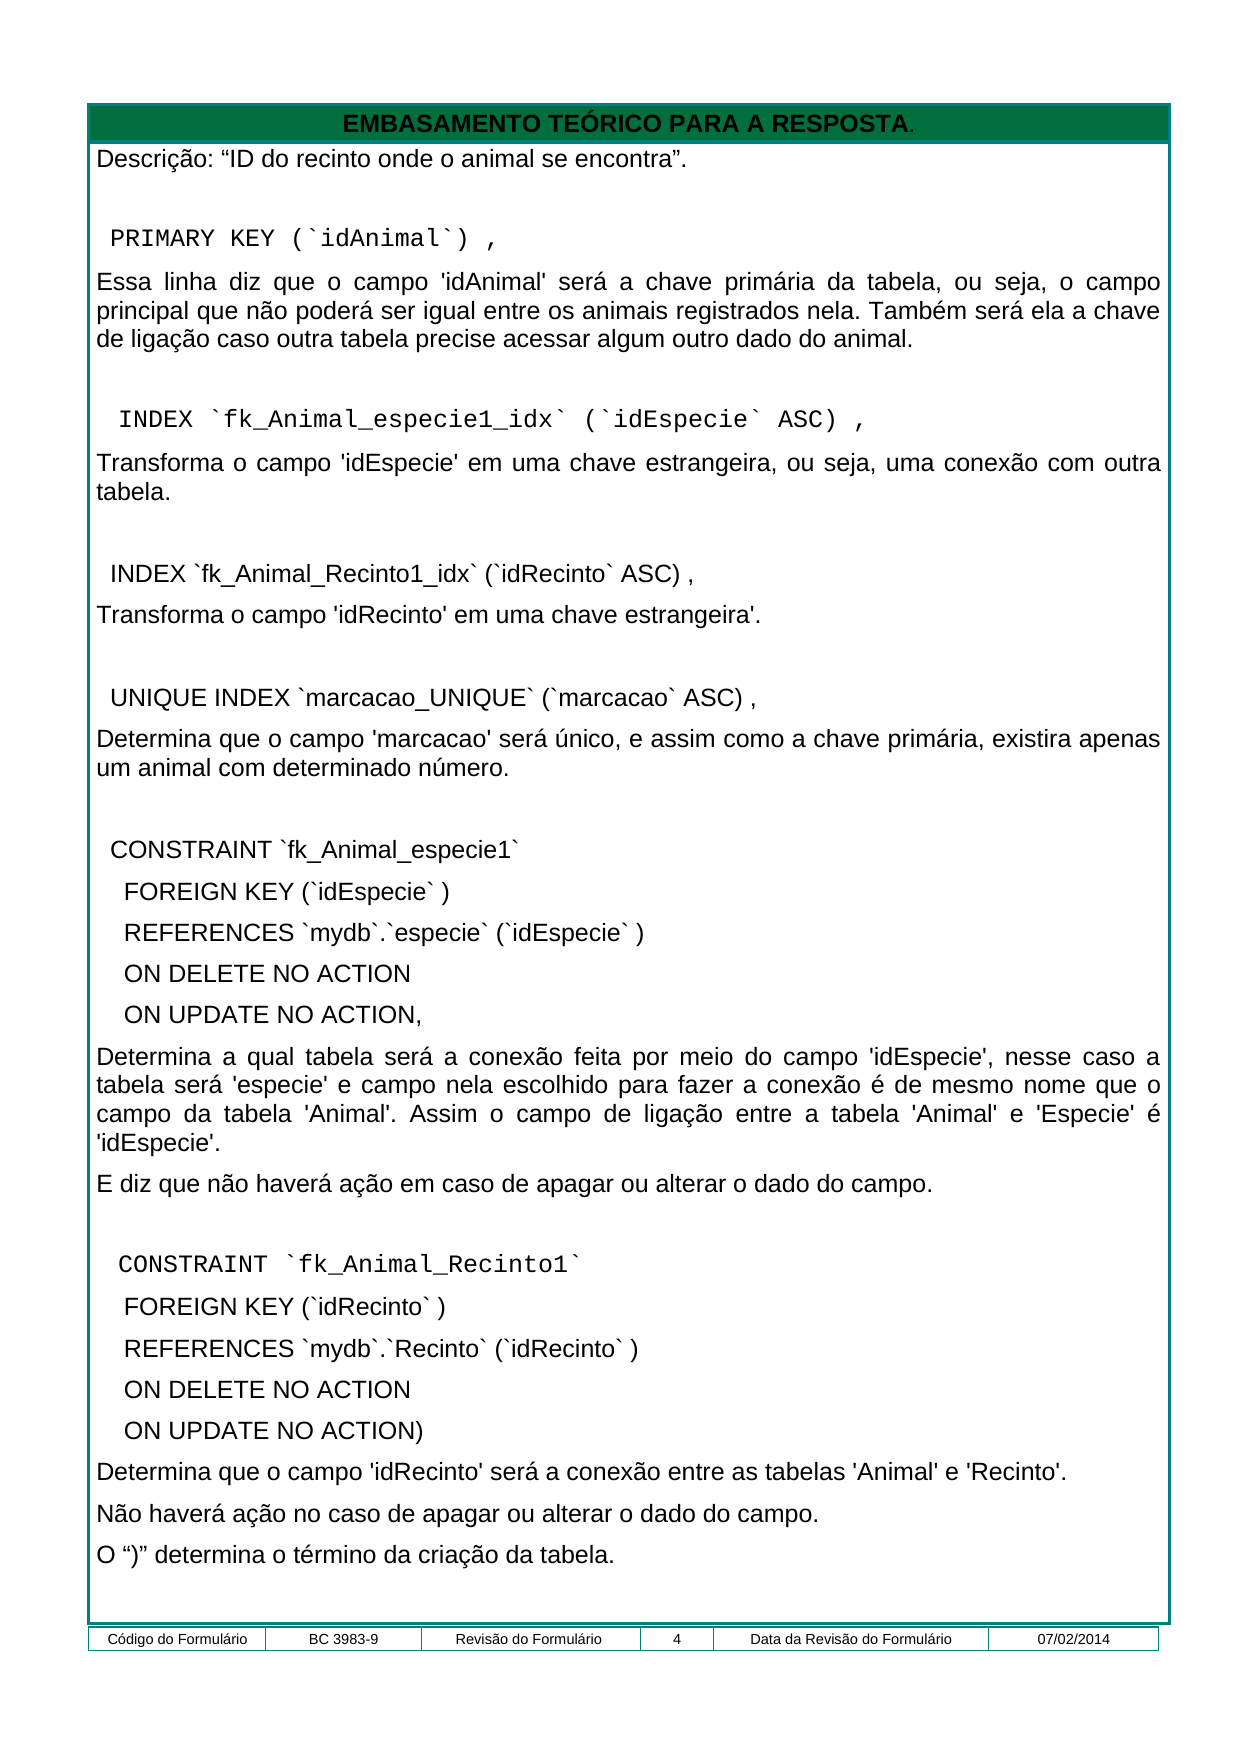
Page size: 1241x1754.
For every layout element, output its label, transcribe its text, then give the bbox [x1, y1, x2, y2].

table_header EMBASAMENTO TEÓRICO PARA A RESPOSTA. [90, 106, 1168, 140]
table_cell O projeto será realizado em prol da Fundação Ecológica e Zoobotânica de Brusque-SC, também conhecida como Parque Ecológico, Zoobotânico Padre Raulino Reitz ou apenas como Zoobotânico, foi inaugurado no dia 19 de setembro de 1992. No início a fundação contava apenas com 39 recintos, em sua maior parte aves, e com uma área de 120Km² em meio a mata nativa. Em 2009 a fundação obteve uma autorização para poder manejar 64 espécies diferentes de animais. Atualmente expõe 150 animais de 64 espécies entre répteis, aves e mamíferos, nativos da região, assim como espécies exóticas. Anualmente a fundação atende em média 40.000 alunos da região, gerando educação informal, visando a consciência ambiental. Fonte:http://www.radiocidadeam.com.br/noticias/novidades-no-zoobotanico-em-setembro.html, Acesso em: 27/03/2014 Mesmo com essa magnitude, a fundação não possui nenhum tipo de software(programa de computador) para auxiliar em seu plano de manejo, e essa foi a motivação para o desenvolvimento do projeto. O primeiro passo que deve ser dado em um projeto de software é a elicitação, pois, como diz Aramos,2009 “Cabe à elicitação a tarefa de identificar os fatos que compõem os requisitos do Sistema, de forma a prover o mais correto e mais completo entendimento do que é demandado daquele software”.Ou seja,é o pontapé inicial. A partir da fase de elicitação é que será definido o que terá que ser desenvolvido para suprir as necessidades do cliente, sem ela é muito difícil produzir um software que atenda as necessidades do cliente. Existem várias técnicas de fazer a elicitação de um projeto, tais como: Entrevista, Leitura de documentos, questionários, análise de protocolos, entre outras. A técnica escolhida para extrair dados do cliente, ou seja, do parque Zoobotânico foi a pesquisa in loco. Nessa técnica o analista vai até o local onde será implantado o software a fim de entender como funciona o negócio, identificando os problemas existentes. Para auxiliar na análise de requisitos foram utilizados dois diagramas da UML, o diagrama de caso de uso e o diagrama de classe. UML significa Unified Modeling Language ou linguagem de modelagem unificada. Ou seja, tem como objetivo estabelecer uma linguagem padrão(unificada) de modelagem de dados para que qualquer desenvolvedor, seja ele de qualquer linguagem, consiga visualizar e interpretar qualquer diagrama UML e assim entender o projeto. A modelagem de dados feita pelos diagramas UML é essencial para se fazer uma elicitação de qualidade e garantir o entendimento de todos os participantes do projeto, como afirma Rosa, 2014: “Modelagem de software é a atividade de construir modelos que expliquem as características ou o comportamento de um software ou de um sistema de software. Na construção do software os modelos podem ser usados na identificação das características e funcionalidades que o software deverá prover (análise de requisitos), e no planejamento de sua construção. Frequentemente a modelagem de software usa algum tipo de notação gráfica e são apoiados pelo uso de ferramentas”. Os diagramas UML são recursos muito utilizados em processos de desenvolvimento de software tradicionais, como o RUP(Rational Unified Process).O primeiro utilizado no projeto do Zoobotânico foi o diagrama de caso de uso. Esse diagrama descreve as funcionalidades de um programa narrando o que cada ator (usuário do sistema) poderá fazer no programa. Os atores são representados por bonecos e os casos de uso por elipses. Citação de d caso uso aqui A seguir está o diagrama de casos de uso que resume basicamente o funcionamento do software. Existirão três tipos de usuários com diferentes permissões: o Administrador, o veterinário e o Técnico. Conforme ilustrado abaixo, o administrador está no topo da hierarquia, portanto assume todas as funções dos demais usuários além de poder executar as funções restritas a ele, que no caso são voltadas ao gerenciamento dos demais usuários, recintos e exclusão de informações. O administrador será o único que poderá cadastrar e editar recintos, cadastrar e editar outros usuários como também tem a permissão de excluir um animal e uma espécie. Já o Veterinário pode fazer tudo o que um técnico(funcionário comum) pode fazer, distinguindo-se apenas pelo fato de que ele pode editar o histórico clínico de um animal. Resta ao técnico efetuar o cadastro e edição de espécies e animais, buscar(listar) animais, espécies, recintos e histórico veterinário. Fonte: Elaborado pelos autores. O segundo diagrama utilizado foi o diagrama de classes. Esse diagrama tem como principal objetivo fazer a especificação de um sistema orientado a objetos, sendo assim um dos mais utilizados na UML.Ele descreve da forma mais aproximada a estrutura do código de um programa, mostrando o conjunto de classes com seus atributos e métodos e o relacionamento entre as classes. Para entendê-lo melhor, deve-se ter uma noção de programação orientada a objetos(POO), que consiste em tentar assimilar os objetos do mundo real com o mundo digital. Na POO utiliza-se classes, que definem os atributos e métodos dos objetos. Por exemplo, existe uma classe Cachorro que possuí atributos como cor do pelo e cor dos olhos, como também métodos(ações) de latir e andar. Então cria-se um objeto com o nome de Rex e diz-se que Rex é do tipo Cachorro, a partir desse momento Rex(objeto) passa a ser uma instância da classe(Cachorro). Além disso, outras características da POO são a reutilização de código e a questão da organização dividindo o código em classes. Para auxiliar na programação orientada a objetos criou-se o seguinte diagrama de classes: Fonte: Elaborado pelos autores. Cada item esta representado por números em vermelho na imagem. Item 1-Animal: Nome da classe. Item 2-São os atributos que a classe 'Animal' ira possuir; '-' significa que é privada e não pode ser visualizado dentro da classe animal, seguido do nome do atributo e então o tipo de dado que ele receberá, podendo ser 'string' que são textos, 'char' apenas um caractere, 'DATE' uma data, 'INT' números inteiros e 'BLOB' qualquer tipo de dado. Item 3-São as funções da classe; '+' significa que a função é publica e pode ser chamada em qualquer outra parte do projeto, após isso vem o nome da função. 'Void' significa que a função não retorna valor binário, apenas executa a ação. Item 4- Relacionamento entre duas classes, no caso 'Animal' e 'Espécie'. O número um e a letra 'n' determinam que a classe 'Animal' esta ligada a uma única 'Espécie', já a classe 'Espécie' esta ligadas a tantos Animais quão necessário. Item 5- Relacionamento entre as classes 'Animal' e 'Recinto'. Um recinto pode conter vários animais, mas um animal só pode estar em um recinto. Item 6- Faz uma conexão entre as classes 'Animal' e 'infoVeterinario' com 'Observação' e 'Usuário'. Tal ligação faz com que um animal tenha ligação com apenar um 'infoVeterinario' mas com tantas observações quão o necessário, e também que cada uma dessas observações tenha apenas um usuário responsável por ela. Logo após a fase de elicitação, pode-se verificar a viabilidade do projeto e o desenvolvimento começa a ser planejado. Foi realizada uma pesquisa de campo no parque Zoobotânico a fim de identificar a real necessidade do mesmo. Dessa forma foi descoberto que a sua carência estava no plano de manejo dos animais, segundo o próprio gerente da fundação, Rodrigo De Souza. O plano de manejo é um documento que toda UC (Unidade de Conservação) deve ter, em no máximo 5 anos após a sua fundação, e deve ser elaborado os objetivos gerais pelas quais ela foi criada. Deve ser elaborado por meio de estudos de várias áreas como do meio físico, biológico e social. Ele estabelece as normas e restrições de ações e uso dos recursos naturais da UC. Muitas vezes determina o zoneamento, caracterizando cada uma de suas áreas e sua finalidade. Nesse caso, o plano de manejo será focado na área biológica, ou seja, como o animal deve ser manuseado. Outro objetivo da pesquisa de campo foi levantar os requisitos para a construção do software. Conversando com os stakeholders do projeto foi observado que, no programa será possível cadastrar um animal e guardar informações importantes para o seu controle, como nome popular, nome científico, espécie, família, origem do animal, número de identificação, necessidades especiais, recinto(jaula) em que o animal se encontra. Assim como um histórico onde será registrado o comportamento do animal, útil para o seu manejo, como por exemplo se o animal não se alimentou será registrado, para que o veterinário possa ter o controle do animal. Também poderá ser cadastrado o funcionário que utilizará o programa sendo que suas permissões dependerão da sua função, e ainda os recintos do Zoobotânico, onde dever ser cadastrados os animais que estão nele, dados da planta e a norma IN169. Quando chega a parte do desenvolvimento precisa-se decidir quais das diversas tecnologias disponíveis atualmente que serão usadas, muitas delas utilizam padrões estabelecidos pela W3C. O W3C(World Wide Web, do inglês Rede Mundial de Computadores) é uma organização mundial que conta com uma equipe em tempo integral e o publico, desenvolvedores, para desenvolverem padrões para a internet. O líder da organização é Tim Berners-Lee (inventor da internet) e Jeffrey Jaffe. Segundo o próprio W3C: “O W3C desenvolve especificações técnicas e orientações através de um processo projetado para maximizar a consenso sobre as recomendações, garantindo qualidades técnicas e editoriais, além de transparentemente alcançar apoio da comunidade de desenvolvedores, do consórcio e do público em geral. “ Na construção do Software é preciso se comunicar com o computador dando utilidade a todos esses dados, para isso é necessário utilizar uma linguagem de programação, que nada mais é um conjunto de código que o computador interpreta e executa uma determinada ação, ou seja,é a forma de interagir com o computador, e assim como na vida real, exitem vários idiomas, cada um com suas próprias características, entretanto todos possuem o mesmo objetivo, a comunicação. Dentre as linguagens de programação que serão utilizadas estão: HTML PHP Javascript CSS HTML5 HTML5(Hypertext Markup Language 5, do inglês linguagem de marcação de hipertexto 5) é a quinta verão da linguagem HTML O grupo W3C define 3 pilares para a internet, um deles é uma linguagem de hipertexto para facilitar a navegação entre fonte de informação, atualmente o HTML5 é essa linguagem. Os hipertextos são um conjunto de arquivos interligados entre si formando uma grande rede de informação. Diferente de um texto normal, como de um livro, em que os assuntos ficam interligados seguidamente, no hipertexto os assuntos são conectados de forma imprecisa, dessa forma a troca de dados fica mais dinâmica. PHP e APACHE PHP(Hypertext Preprocessor do inglês, hipertexto preprocessado) criado por Rasmus Lerdorf em 1995, é uma linguagem script executada por um servidor. Diferente do JavaScript o PHP é utilizado geralmente para programação ao lado do servidor. Além disso o PHP pode ser trabalhado tanto em programação orientada a objeto, como em programação estrutural ou até mesmo em uma mistura dos dois. E não está limitado apenas a gerar apenas HTML, com o PHP também é possível gerar imagens, PDF e animações em Flash. Sua principal vantagem está na enorme lista de banco de dados com o qual o PHP tem suporte, como por exemplo MySQL, SQLite, Oracle, etc. O servidor utilizado será o APACHE, que é de longe o servidor mais utilizado no mundo, diversas pesquisas já compravam isso, como a feita em 2009 pela Netcraft, segundo ela mais de 65% de todos os sites rodavam no servidor APACHE. O APACHE após receber um código em PHP executa um interpretador de PHP que processará todas as informações, como acesso ao banco de dados ou a outros arquivos e então retornar o código em HTML correspondente para apresentar a página descrita em PHP para o APACHE que então ira enviar para o navegador o código HTML pronto para então o navegador poder executá-lo em gerar a página. Para utilizar o APACHE será instalado o XAMPP, rodando em sistema Windows, ou LAMP rodando em sistema Linux, com os principais servidores de código aberto do mercado, como o APACHE para PHP e MySQL para banco de dados. Sua interfase é muito simples, porém pratica e rápida e sem necessidade de se instalar, apenas deve ser descompactado e está pronto para ser usado. JavaScript JavaScrip é uma linguagem dinâmica e orientada a objeto criado por Brendan Eich em 1995 como uma linguagem script client-side(do inglês, script ao lado do cliente). As linguagens script tem como finalidade de ser executada no interior de programas ou outra linguagem. No caso do JavaScript é o navegador responsável por executá-lo realizando interações com o usuário, podendo trocar a cor de certos campos, ou até mesmo realizar certa função do software, após certa ação do usuário. Pode ser escrito junto ao HTML diferenciando por meio das tags “<script>” para iniciar o código em JavaScript e “<\script>” para finalizá-lo. CSS A parte visual do software será desenvolvida em CSS(Cascading Style Sheets, em do inglês Folha de estilo em cascata) uma linguagem que facilita o desenvolvedor gráfico da aplicação por permitir ser escrita tanto em um arquivo a parte dos demais e ser apenas referenciado neles, como pode ser escrito no início de cada arquivo e cada um com um CSS diferente, ainda pode ser feito sempre que criar um elemento na página, ou então utilizando todas as 3 formas. Segundo Pedro Rogério(2007) para futuras manutenções e projetos em camadas é aconselhável que o CSS seja utilizado apenas em arquivos externos. Utilizando CSS é possível trocar atributos como a cor de um determinado elemento, ou grupo de elemento, assim como trocar o tamanho, forma, estilo da letra, etc.Também é possível alterar os atributos sobre certa circunstância como o mouse parado em cima do elemento ou segurando o botão esquerdo do mouse em cima do elemento. Para trabalhar com todas essas tecnologias existem certos padrões de projeto feitos para auxiliar os programadores e o escolhido para esse projeto foi o MVC.O padrão de programação MVC(Modelo Visão e Controle) divide a programação do software em 3 partes, o modelo, a visão e o controle. A visão é a parte que interage com o usuário, recebe informações do usuário e fornece-as para o controlador, que executa a parte lógica do projeto a partir das informações vindas da visão e do modelo, sempre seguindo o plano de negócio da empresa. O modelo é a ponte entre o controle e aplicações externas, como o banco de dados. Por exemplo. O usuário tenta efetuar o login. Após preencher um campo com o e-mail e outro com a senha ele clica em um botão escrito 'Entrar', toda essa parte está na visão tanto os campos como o design da tela. Após clicar no botão 'Entrar', o e-mail como senha e até mesmo o clicar do botão são enviados para o controlador que ira utilizar esses dados para executar uma determinada função e requisitar ao modelo uma determinada ação que ira retornar outros dados para o controle, este ira definir se o login é valido ou não e informar para a visão se o usuário pode ou não ter acesso ao projeto, caso tenha transferi-lo para outra parte da aplicação ou informá-lo que o e-mail ou senha estão inválidos.Ela é aconselhável por facilitar a manutenção, o teste, a atualização do sistema e o desenvolvimento paralelo de qualquer umas das 3 partes. Porém, se os programadores tivessem que construir tudo do zero o trabalho não renderia nada, é por isso que um dos principais focos da programação orientada a objeto é o reúso de códigos. Portanto, são utilizadas diversas Frameworks para poupar a reprogramação de coisas simples e que se repetem com facilidade entre os projetos. As frameworks são códigos já feitos para solucionar um grupo de requisitos de diversos softwares diferentes. Mas não só resolver, as frameworks também padronizam o projeto, dizendo qual a forma apropriada para aquela situação. Como a linguagem de programação escolhida foi o PHP e foi decidido trabalhar com MVC, um framework que se encaixa perfeitamente no projeto é o Codeigniter pois ele é feito especialmente para desenvolvimento em PHP e oferece uma ótima contribuição para se trabalhar no padrão MVC. O Codeigniter tem como objetivo possibilitar que o programador produza mais rapidamente e possa focar na parte criativa do projeto, uma vez que seja necessário um número menor de linhas para realizar certas tarefas pelo motivo de que o framework já pré codifique determinadas funções comuns entre vários softwares.Esse framework agrupa um conjunto de bibliotecas para tarefas comuns necessárias e padroniza uma estrutura lógica para acesso a estas bibliotecas. Segundo Teixeira, 2013, o Codeigniter é “Considerado um toolkit, ou seja, uma caixa de ferramentas cujo objetivo é nos permitir desenvolver aplicações muito mais rápido do que poderíamos fazer sem a utilização de um framework.” Para facilitar e agilizar a programação, foi decidido utilizar uma IDE(Ambiente de desenvolvimento integrado).Como explica Santos(2014, Pg.04) “O IDE é um programa de computador, geralmente utilizado para aumentar a produtividade dos desenvolvedores de software, bem como a qualidade desses produtos. Podem auxiliar, através de ferramentas e características, na redução de erros e na aplicação de técnicas...” O IDE escolhido foi o NetBeans devido à familiaridade dos programadores com o software.O NetBeans é um IDE gratuito e de código aberto.Segundo o site do mesmo: “O NetBeans IDE é um ambiente de desenvolvimento - uma ferramenta para programadores, que permite escrever, compilar, depurar e instalar programas. O IDE é completamente escrito em Java, mas pode suportar qualquer linguagem de programação. Existe também um grande número de módulos para estender as funcionalidades do IDE NetBeans. O NetBeans IDE é um produto livre, sem restrições à sua forma de utilização. ” O principal motivo para utilizar o Netbeans para o projeto está na constante atualização de seu sistema e pela padronização oferecida, como comentado no site do mesmo: “Com seu Editor Java em constante aprimoramento, muitas funcionalidades avançadas e uma extensa linha de ferramentas, modelos e exemplos, o NetBeans IDE define o padrão de desenvolvimento com suas tecnologias inovadoras. ” Ainda pelo site do NetBeans é possível ter uma noção melhor da real utilização prática desse IDE e da possibilidade de adaptá-lo: “Um IDE é muito mais que um editor de texto. O Editor do NetBeans recua linhas, associa palavras e colchetes e realça códigos-fonte sintática e semanticamente. Ele também fornece modelos de código, dicas de codificação e ferramentas de refatoração. O editor suporta várias linguagens, incluindo Java, C/C++, XML, HTML, PHP, Groovy, Javadoc, JavaScript e JSP. Como o editor é extensível, você pode adicionar suporte para muitas outras linguagens. ” Além de tudo já citado acima, o NetBeans ainda ajuda na organização do código fonte, de forma que para futuras alterações no código figuem mais simples e rápidas. Bem, como o software funciona basicamente como um repositório de dados sobre os animais, a informação será armazenada em um banco de dados.Segundo Marcelo Abib Cardoso,2009, “Banco de dados é um sistema de armazenamento de dados, ou seja, um conjunto de registros que tem como objetivo organizar e guardar as informações.” O Banco de dados que será utilizado no projeto é o SGBD(sistema de gerenciamento de banco de dados)MySQL, que se intitula o banco de dados de código aberto mais popular do mundo. O My SQL foi criado na Suécia por suecos e um finlandês: David Axmark, Allan Larsson e Michael Montty Widenus, mais tarde foi comprado pela empresa de tecnologia e informática Oracle, sua atual proprietária.Ele utiliza a linguagem SQL(Structure Query Language – Linguagem de Consulta Estruturada).É o banco de dados mais utilizado do mundo, segundo o site do mesmo, utilizado até mesmo pela NASA(National Aeronautics and Space Administration- Administração Nacional da Aeronáutica e do Espaço),Google, Facebook, Banco Bradesco e muitos outros. Para auxiliar na utilização do My SQL será usado o programa My SQL Workbench, uma ferramenta gráfica que permite a visualização, criação e gerenciamento de bancos de dados em forma de tabelas, ou em apenas códigos escritos, caso o desenvolvedor preferir. O My SQL Workbench é o sucessor de DBDesigner 4 e é feito especialmente para trabalhar com o banco de dados My SQL, ambos foram desenvolvidos pela mesma empresa. A definição mais comum para CRUD é: Termo para designar as quatro operações básicas de banco de dados, Creat, Read, Update e Delete, do inglês respectivamente, criar, ler, editar e deletar (Souza, 2013). Na matemática não é possível calcular algo sem usar pelo menos umas das quatro operações básicas, nos bancos de dados não é diferente, sem o CRUD não é possível fazer nada. A matemática não existe sem suas quatro operações, os bancos de dados também não. O texto a seguir são os códigos gerados pelo MySQL Workbench a partir das tabelas desenvolvidas em cima das pesquisas realizadas no Parque Zoobotânico de Brusque. Nesses códigos é possível ver a utilização de quase todas as operações do CRUD, que no MySQL são escritas, respectivamente, como 'INSERT', 'SELECT', 'UPTADE' e 'DELETE'. -- ----------------------------------------------------- -- Table `mydb`.`Animal` -- ----------------------------------------------------- Apenas anuncia o inicio do código para crianção da tabela 'Animal' DROP TABLE IF EXISTS `mydb`.`Animal` ; Caso já exista uma tabela com o nome 'Animal' no banco 'mydb'esse código ira apagá-la. CREATE TABLE IF NOT EXISTS `mydb`.`Animal` ( Cria uma tabela com o nome 'Animal', no banco 'mydb', com os seguintes campos... `idAnimal` INT NOT NULL COMMENT 'Tabela para cadastrar os animais do Zoo.\nNesse campo é salvo o Numero dele no Zoo.' , Campo 'idAnimal' que é um INT, ou seja, um número inteiro, NOT NULL, que não pode ser deixado em branco. Possui uma descrição para explicar sua utilidade: “Tabela para cadastrar os animais do Zoo. Nesse campo é salvo o número dele no Zoo.” A vírgula diz que logo em seguida vira outro campo da tabela. `Obs` TEXT NULL COMMENT 'Descreve as necessidades especiais do animal' , Obs do tipo TEXT, ou seja um texto, NULL, que pode ser deixado em branco. Descrição: “Descreve as necessidades especiais do animal”. `procedencia` VARCHAR(45) NOT NULL COMMENT 'Descreve de onde o animal veio' , 'procedencia' do tipo VARCHAR(45), um texto com no máximo 45 caracteres, que não pode ser deixado em branco. Descrição: “Descreve de onde o animal veio”. `entrada` DATE NULL COMMENT 'Data em que o animal entrou no Zoo' , 'entrada' do tipo DATE, uma data, que pode ser deixado em branco. Descrição: “Data em que o animal entrou no Zoo”. `idvet` INT NULL COMMENT 'ID da ficha veterinaria' , 'idvet' um numero inteiro que pode ser deixado em branco. Descrição: “ID da ficha veterinária”. `Sexo` CHAR NULL COMMENT 'Sexo do animal\nAlgumas vezes nao se sabe o sexo do animal,nesse caso o valor é NULL' , 'Sexo' do tipo CHAR, apenas um caractere, que pode ser deixado em branco. Descrição: “Sexo do animal Algumas vezes não se sabe o sexo do animal, nesse caso o valor é NULL”. `desfecho` VARCHAR(45) NULL COMMENT 'Descreve como o animal saio do Zoo' , 'desfecho' um texto com no máximo 45 caracteres que pode ser deixado em branco. Descrição: “Descreve como o animal saio do Zoo”. `desfechoData` DATE NULL COMMENT 'Data que o animal saio do Zoo' , 'DesfechoData' uma data que pode ser deixada em branco. Descrição: “Data que o animal saio do Zoo”. `idEspecie` INT NOT NULL COMMENT 'ID da especie do animal' , 'idEspecie' um inteiro que não pode ser deixado em branco. Descrição: “ID da espécie do animal”. `imagem` BLOB NULL COMMENT 'Foto do animal' , 'imagem' do tipo BLOB, um campo que pode receber qualquer tipo de dado, que pode ser deixado em branco. Descrição: “Foto do animal”. `marcacao` VARCHAR(100) NOT NULL COMMENT 'Numero do animal do IBAMA' , 'marcaco' é um texto com no máximo 100 caracteres e que não pode ser deixado em branco. Descrição: “Número do animal do IBAMA”. `Apelido` VARCHAR(45) NULL COMMENT 'Como os funcionarios chamam o animal' , 'Apelido' um texto de no máximo 45 caracteres que pode ser deixado em branco. Descrição: “Como os funcionários chamam o animal”. `idRecinto` INT NOT NULL COMMENT 'ID do recinto onde o animal se encontra' , 'idRecinto' um número inteiro que não pode ser deixado em branco. Descrição: “ID do recinto onde o animal se encontra”. PRIMARY KEY (`idAnimal`) , Essa linha diz que o campo 'idAnimal' será a chave primária da tabela, ou seja, o campo principal que não poderá ser igual entre os animais registrados nela. Também será ela a chave de ligação caso outra tabela precise acessar algum outro dado do animal. INDEX `fk_Animal_especie1_idx` (`idEspecie` ASC) , Transforma o campo 'idEspecie' em uma chave estrangeira, ou seja, uma conexão com outra tabela. INDEX `fk_Animal_Recinto1_idx` (`idRecinto` ASC) , Transforma o campo 'idRecinto' em uma chave estrangeira'. UNIQUE INDEX `marcacao_UNIQUE` (`marcacao` ASC) , Determina que o campo 'marcacao' será único, e assim como a chave primária, existira apenas um animal com determinado número. CONSTRAINT `fk_Animal_especie1` FOREIGN KEY (`idEspecie` ) REFERENCES `mydb`.`especie` (`idEspecie` ) ON DELETE NO ACTION ON UPDATE NO ACTION, Determina a qual tabela será a conexão feita por meio do campo 'idEspecie', nesse caso a tabela será 'especie' e campo nela escolhido para fazer a conexão é de mesmo nome que o campo da tabela 'Animal'. Assim o campo de ligação entre a tabela 'Animal' e 'Especie' é 'idEspecie'. E diz que não haverá ação em caso de apagar ou alterar o dado do campo. CONSTRAINT `fk_Animal_Recinto1` FOREIGN KEY (`idRecinto` ) REFERENCES `mydb`.`Recinto` (`idRecinto` ) ON DELETE NO ACTION ON UPDATE NO ACTION) Determina que o campo 'idRecinto' será a conexão entre as tabelas 'Animal' e 'Recinto'. Não haverá ação no caso de apagar ou alterar o dado do campo. O “)” determina o término da criação da tabela. -- ----------------------------------------------------- -- Table `mydb`.`Animal_log` -- ----------------------------------------------------- Apenas anuncia o início do código para a tabela 'Animal_log' Será uma tabela para salvar os antigos dados da tabela 'Animal' após uma alteração. Possui alguns campos a mais da tabela 'Animal': 'idAnimal_log' para diferenciar uma alteração da outra; 'tipo' para dizer o tipo de alteração que ocorreu; 'data' para determinar a data da alteração; 'idUsuario' para saber quem fez a alteração. DROP TABLE IF EXISTS `mydb`.`Animal_log` ; CREATE TABLE IF NOT EXISTS `mydb`.`Animal_log` ( `idAnimal_log` INT NOT NULL AUTO_INCREMENT COMMENT 'Tabela para controlar o histórico de alterações na tabela \'Animal\'\n' , `Obs` TEXT NULL , `procedencia` VARCHAR(45) NOT NULL , `entrada` DATE NULL , `idvet` INT NULL , `Sexo` CHAR NULL , `desfecho` VARCHAR(45) NULL , `desfechoData` DATE NULL , `idEspecie` INT NOT NULL , `imagem` BLOB NULL , `marcacao` VARCHAR(100) NOT NULL , `Apelido` VARCHAR(45) NULL , `idRecinto` INT NOT NULL , `tipo` VARCHAR(45) NOT NULL COMMENT 'Tipo de ação que a tabela animal sofreu' , `data` DATETIME NOT NULL COMMENT 'Data da alteração' , `idAnimal` INT NULL COMMENT 'ID do animal que sofreu a ação' , `idUsuario` INT NULL COMMENT 'ID do usuario que fez a ação' , PRIMARY KEY (`idAnimal_log`) , INDEX `fk_Animal_especie1_idx` (`idEspecie` ASC) , INDEX `fk_Animal_Recinto1_idx` (`idRecinto` ASC) , INDEX `fk_Animal_log_Animal1` (`idAnimal` ASC) , INDEX `fk_Animal_log_usuario1` (`idUsuario` ASC) , UNIQUE INDEX `marcacao_UNIQUE` (`marcacao` ASC) , CONSTRAINT `fk_Animal_especie10` FOREIGN KEY (`idEspecie` ) REFERENCES `mydb`.`especie` (`idEspecie` ) ON DELETE NO ACTION ON UPDATE NO ACTION, CONSTRAINT `fk_Animal_Recinto10` FOREIGN KEY (`idRecinto` ) REFERENCES `mydb`.`Recinto` (`idRecinto` ) ON DELETE NO ACTION ON UPDATE NO ACTION, CONSTRAINT `fk_Animal_log_Animal1` FOREIGN KEY (`idAnimal` ) REFERENCES `mydb`.`Animal` (`idAnimal` ) ON DELETE NO ACTION ON UPDATE NO ACTION, CONSTRAINT `fk_Animal_log_usuario1` FOREIGN KEY (`idUsuario` ) REFERENCES `mydb`.`usuario` (`idUsuario` ) ON DELETE NO ACTION ON UPDATE NO ACTION) ENGINE = InnoDB; ##triggers do animal Apenas anuncia o início do código para as triggers(gatilhos), ações que ocorrerão após outra ação ser requerida, referente ao animal.Apresenta uma ideia de gatilho mesmo, quando determinada ação acontece, um “gatilho” é “disparado” e executa outra ação. create trigger inserir_animal before insert on animal for each row begin Cria uma trigger com o nome 'inserir_animal' que terá ações antes de inserir dados da tela 'Animal'.As ações serão as seguintes: insert into animal_log values Inserir na tabela 'animal_log' os valores: (null,new.obs,new.procedencia, new.entrada,new.idvet,new.sexo,new.desfecho, new.desfechodata,new.idespecie, new.imagem,new.marcacao, new.apelido,new.idrecinto, Preencher automaticamente o campo 'idAnimal_log'.Já os dados comuns entre os as 2 tabelas serão salvos na tabela 'Animal_log' antes de serem salvos na tabela 'Animal'. 'INSERT',now(),id,new.idAnimal); Os campos 'tipo','data', 'idUsuario' e 'idAnimal' receberão respectivamente os valores: 'INSERT', data atual, id do usuário e id do animal. Onde o id virá de uma procedure para inserir um animal. End&& Determina o fim das ações antes da ação requerida. ##Login Anuncia o inicio do código para procedure 'login', que visa facilitar o comando para login no desenvolvimento fora do MySQL Workbench. create procedure login (in sen varchar(45), log varchar(45)) Cria uma procedure chamada 'login' que possui as variaveis 'sen'(texto de no máximo 45 caracteres para a senha) e 'log'(texto de no máximo 45 caracteres para o login ou e-mail do usuario). Begin Inicia o código que será executado por trás da procedure. select tipo,idusuario from usuario where senha=md5(sen) and login=log; Seleciona o tipo e idUsuario da tabela 'usuario' onde o campo 'senha', já codificado, é igual a variável 'sen' e o campo 'login' é igual a variável 'log'. End&& Finaliza a procedure. call login (123, abc); Chama a procedure 'login' definindo os valores das variáveis 'sen' e 'login' respectivamente por '123' e 'abc'. A procedure irá procurar pelo usuário onde o campo 'senha' é 123(ambos codificados) e 'login' igual a 'abc'. [90, 144, 1168, 1622]
